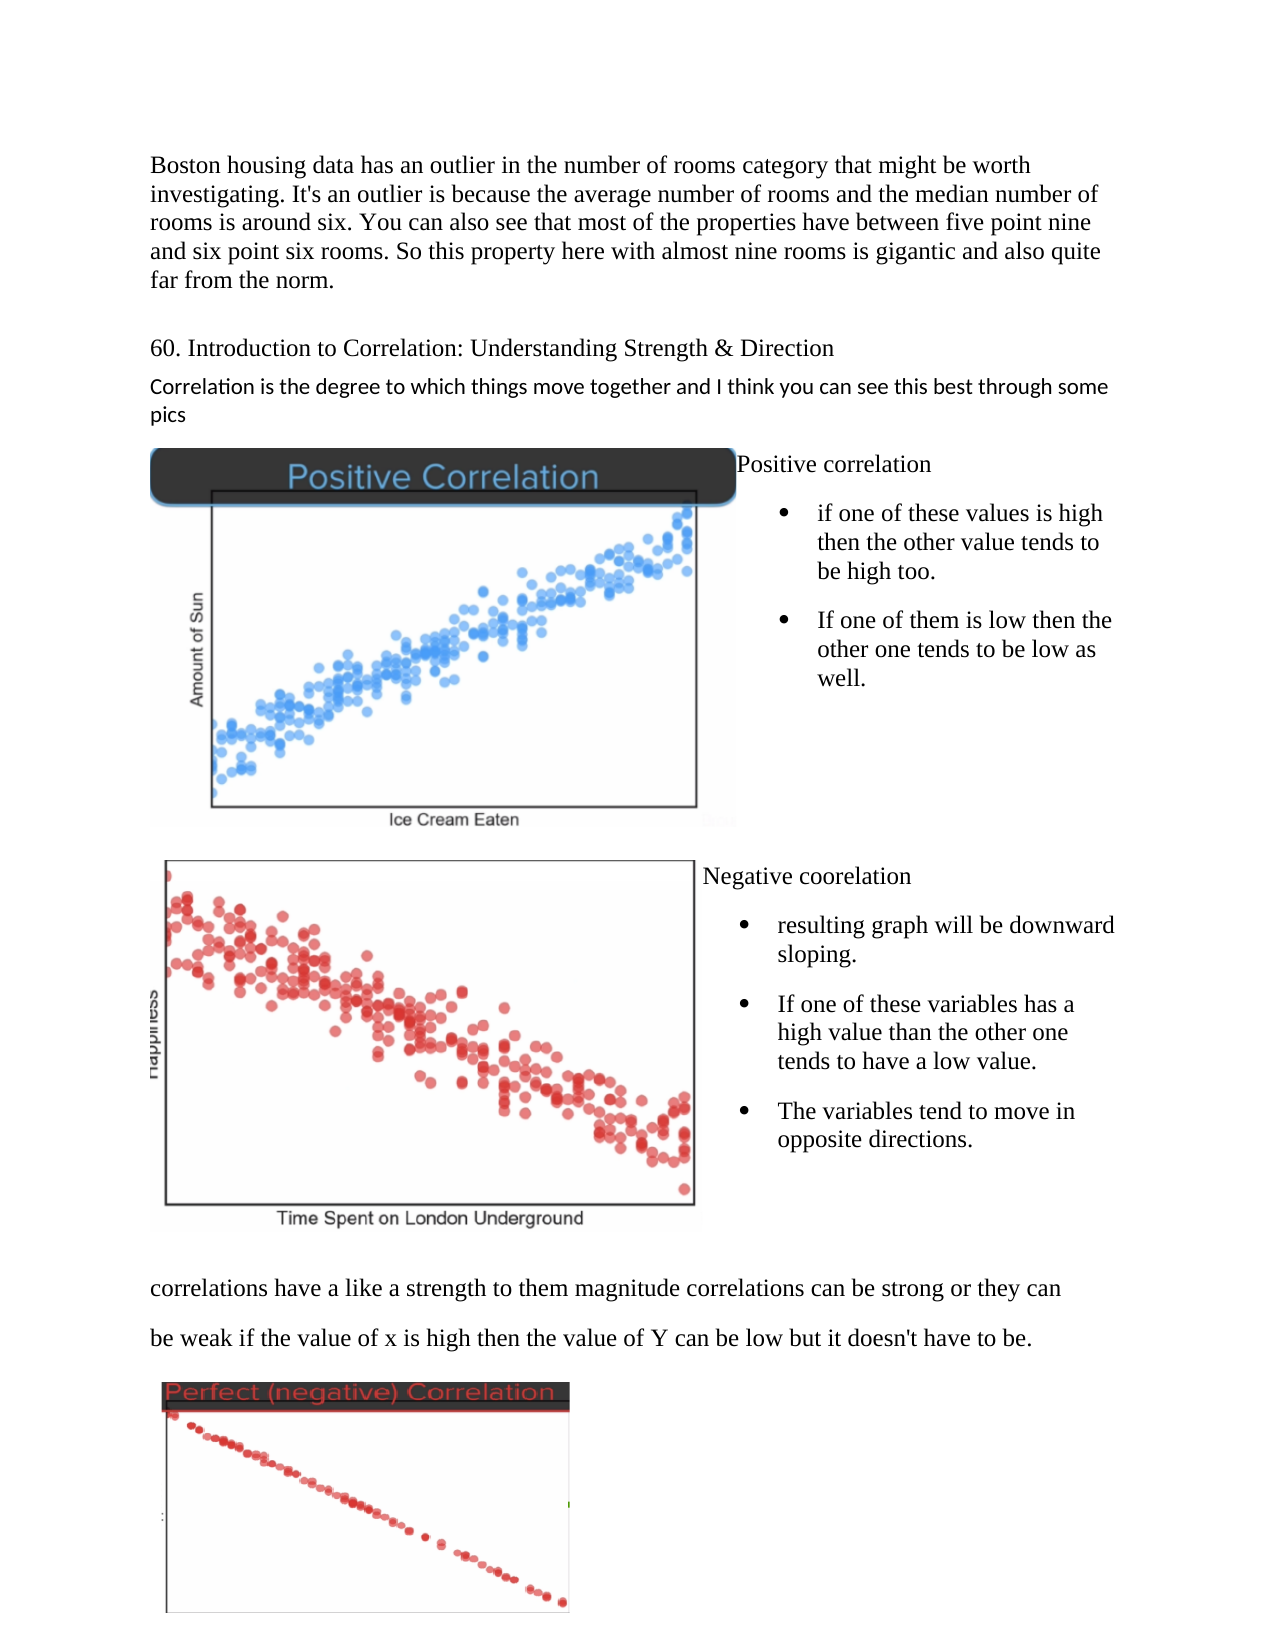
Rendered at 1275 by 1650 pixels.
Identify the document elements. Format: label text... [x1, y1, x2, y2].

list The variables tend to move in opposite directions. [703, 1096, 1125, 1153]
list resulting graph will be downward sloping. [703, 910, 1125, 968]
text Positive correlation [737, 449, 1125, 478]
picture [161, 1382, 570, 1613]
text 60. Introduction to Correlation: Understanding Strength & Direction [150, 333, 1125, 362]
picture [150, 860, 703, 1232]
picture [150, 448, 737, 827]
text be weak if the value of x is high then the value of Y can be low but it doesn't have to be. [150, 1323, 1125, 1352]
text Negative coorelation [703, 861, 1125, 889]
list if one of these values is high then the other value tends to be high too. [737, 498, 1125, 585]
text Boston housing data has an outlier in the number of rooms category that might be worth investigating. It's an outlier is because the average number of rooms and the median number of rooms is around six. You can also see that most of the properties have between five point nine and six point six rooms. So this property here with almost nine rooms is gigantic and also quite far from the norm. [150, 150, 1125, 294]
list If one of these variables has a high value than the other one tends to have a low value. [703, 989, 1125, 1075]
list If one of them is low then the other one tends to be low as well. [737, 606, 1125, 692]
text correlations have a like a strength to them magnitude correlations can be strong or they can [150, 1273, 1125, 1302]
text Correlation is the degree to which things move together and I think you can see this best through some pics [150, 372, 1125, 428]
